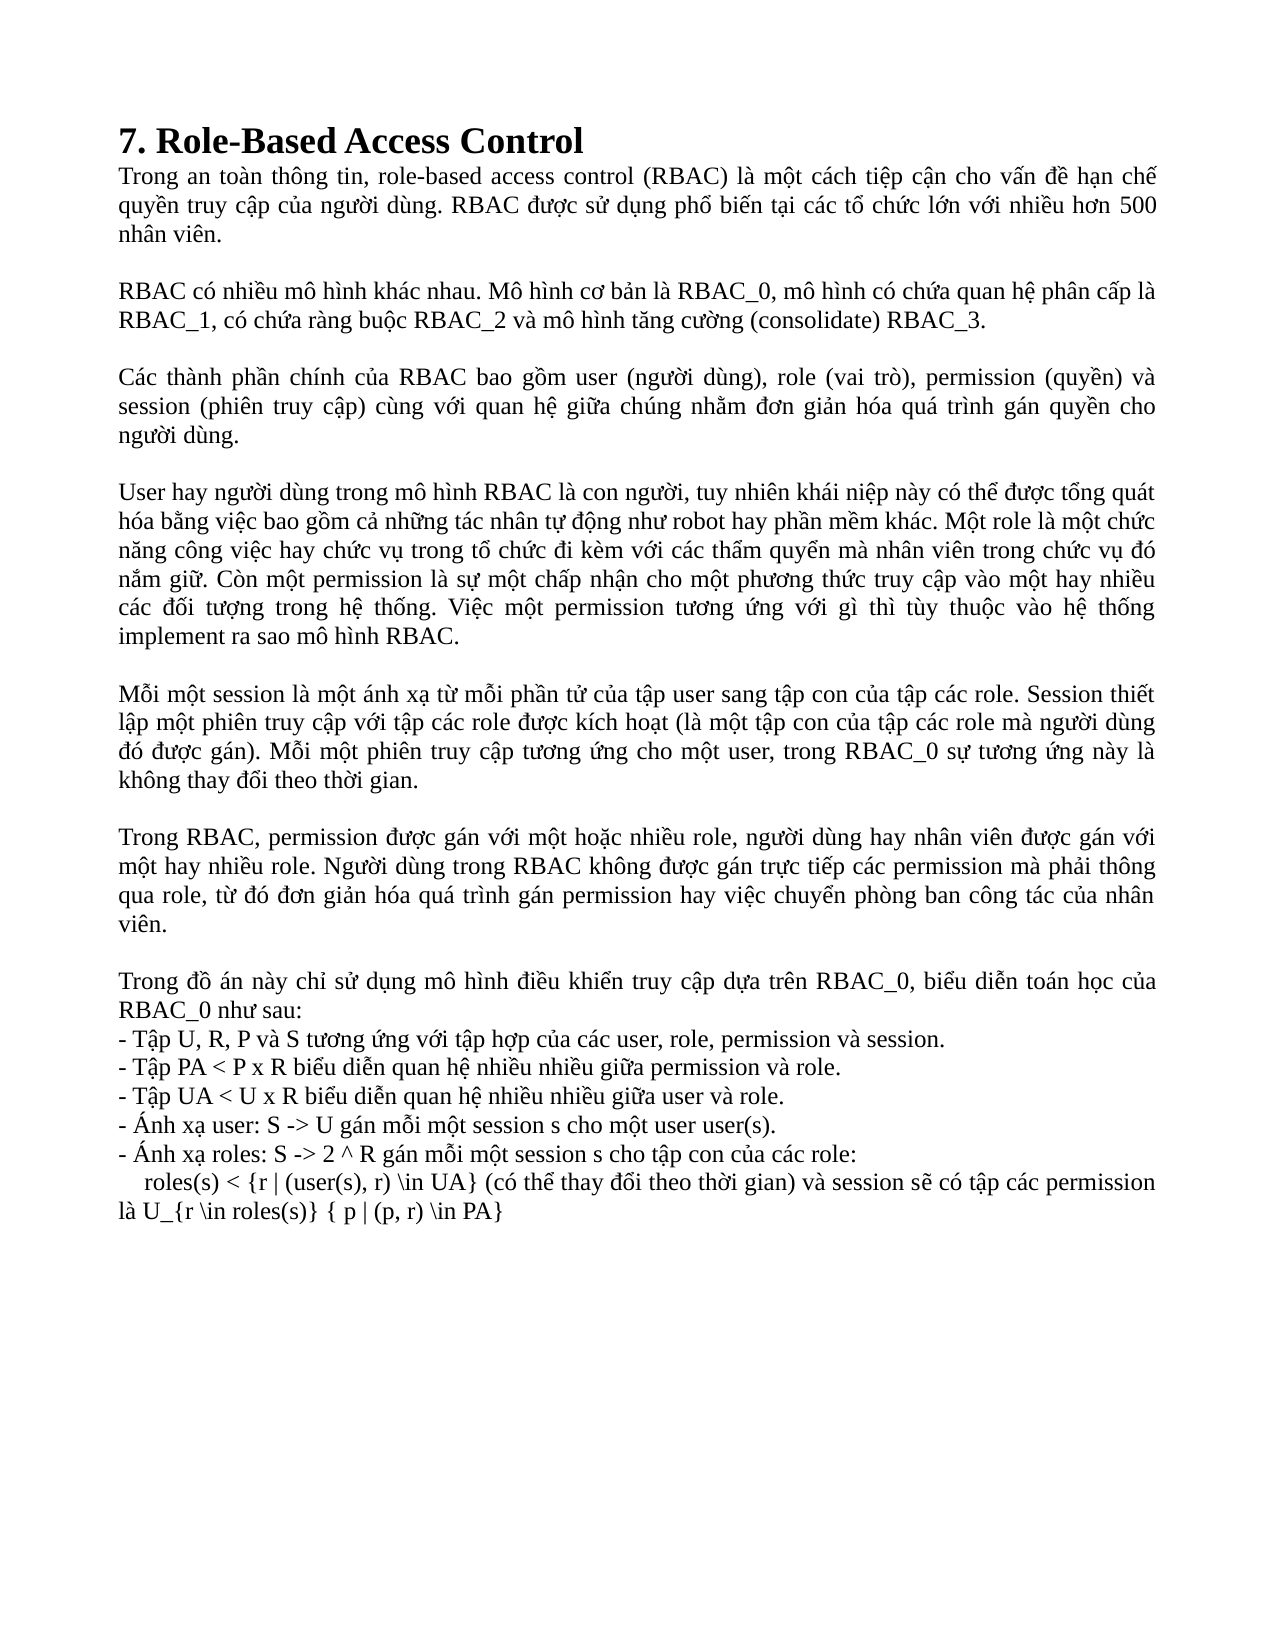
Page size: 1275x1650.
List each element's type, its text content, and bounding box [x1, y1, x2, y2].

text Trong đồ án này chỉ sử dụng mô hình điều khiển truy cập dựa trên RBAC_0, biểu diễn toán học của RBAC_0 như sau: [118, 966, 1157, 1024]
text - Tập UA < U x R biểu diễn quan hệ nhiều nhiều giữa user và role. [118, 1081, 1157, 1110]
text User hay người dùng trong mô hình RBAC là con người, tuy nhiên khái niệp này có thể được tổng quát hóa bằng việc bao gồm cả những tác nhân tự động như robot hay phần mềm khác. Một role là một chức năng công việc hay chức vụ trong tổ chức đi kèm với các thẩm quyển mà nhân viên trong chức vụ đó nắm giữ. Còn một permission là sự một chấp nhận cho một phương thức truy cập vào một hay nhiều các đối tượng trong hệ thống. Việc một permission tương ứng với gì thì tùy thuộc vào hệ thống implement ra sao mô hình RBAC. [118, 477, 1157, 650]
text Trong an toàn thông tin, role-based access control (RBAC) là một cách tiệp cận cho vấn đề hạn chế quyền truy cập của người dùng. RBAC được sử dụng phổ biến tại các tổ chức lớn với nhiều hơn 500 nhân viên. [118, 161, 1157, 247]
text Các thành phần chính của RBAC bao gồm user (người dùng), role (vai trò), permission (quyền) và session (phiên truy cập) cùng với quan hệ giữa chúng nhằm đơn giản hóa quá trình gán quyền cho người dùng. [118, 362, 1157, 449]
text roles(s) < {r | (user(s), r) \in UA} (có thể thay đổi theo thời gian) và session sẽ có tập các permission là U_{r \in roles(s)} { p | (p, r) \in PA} [118, 1167, 1157, 1225]
text - Tập U, R, P và S tương ứng với tập hợp của các user, role, permission và session. [118, 1024, 1157, 1052]
text 7. Role-Based Access Control [118, 118, 1157, 161]
text - Ánh xạ user: S -> U gán mỗi một session s cho một user user(s). [118, 1110, 1157, 1139]
text - Tập PA < P x R biểu diễn quan hệ nhiều nhiều giữa permission và role. [118, 1052, 1157, 1081]
text - Ánh xạ roles: S -> 2 ^ R gán mỗi một session s cho tập con của các role: [118, 1139, 1157, 1167]
text Trong RBAC, permission được gán với một hoặc nhiều role, người dùng hay nhân viên được gán với một hay nhiều role. Người dùng trong RBAC không được gán trực tiếp các permission mà phải thông qua role, từ đó đơn giản hóa quá trình gán permission hay việc chuyển phòng ban công tác của nhân viên. [118, 822, 1157, 937]
text RBAC có nhiều mô hình khác nhau. Mô hình cơ bản là RBAC_0, mô hình có chứa quan hệ phân cấp là RBAC_1, có chứa ràng buộc RBAC_2 và mô hình tăng cường (consolidate) RBAC_3. [118, 276, 1157, 334]
text Mỗi một session là một ánh xạ từ mỗi phần tử của tập user sang tập con của tập các role. Session thiết lập một phiên truy cập với tập các role được kích hoạt (là một tập con của tập các role mà người dùng đó được gán). Mỗi một phiên truy cập tương ứng cho một user, trong RBAC_0 sự tương ứng này là không thay đổi theo thời gian. [118, 679, 1157, 794]
